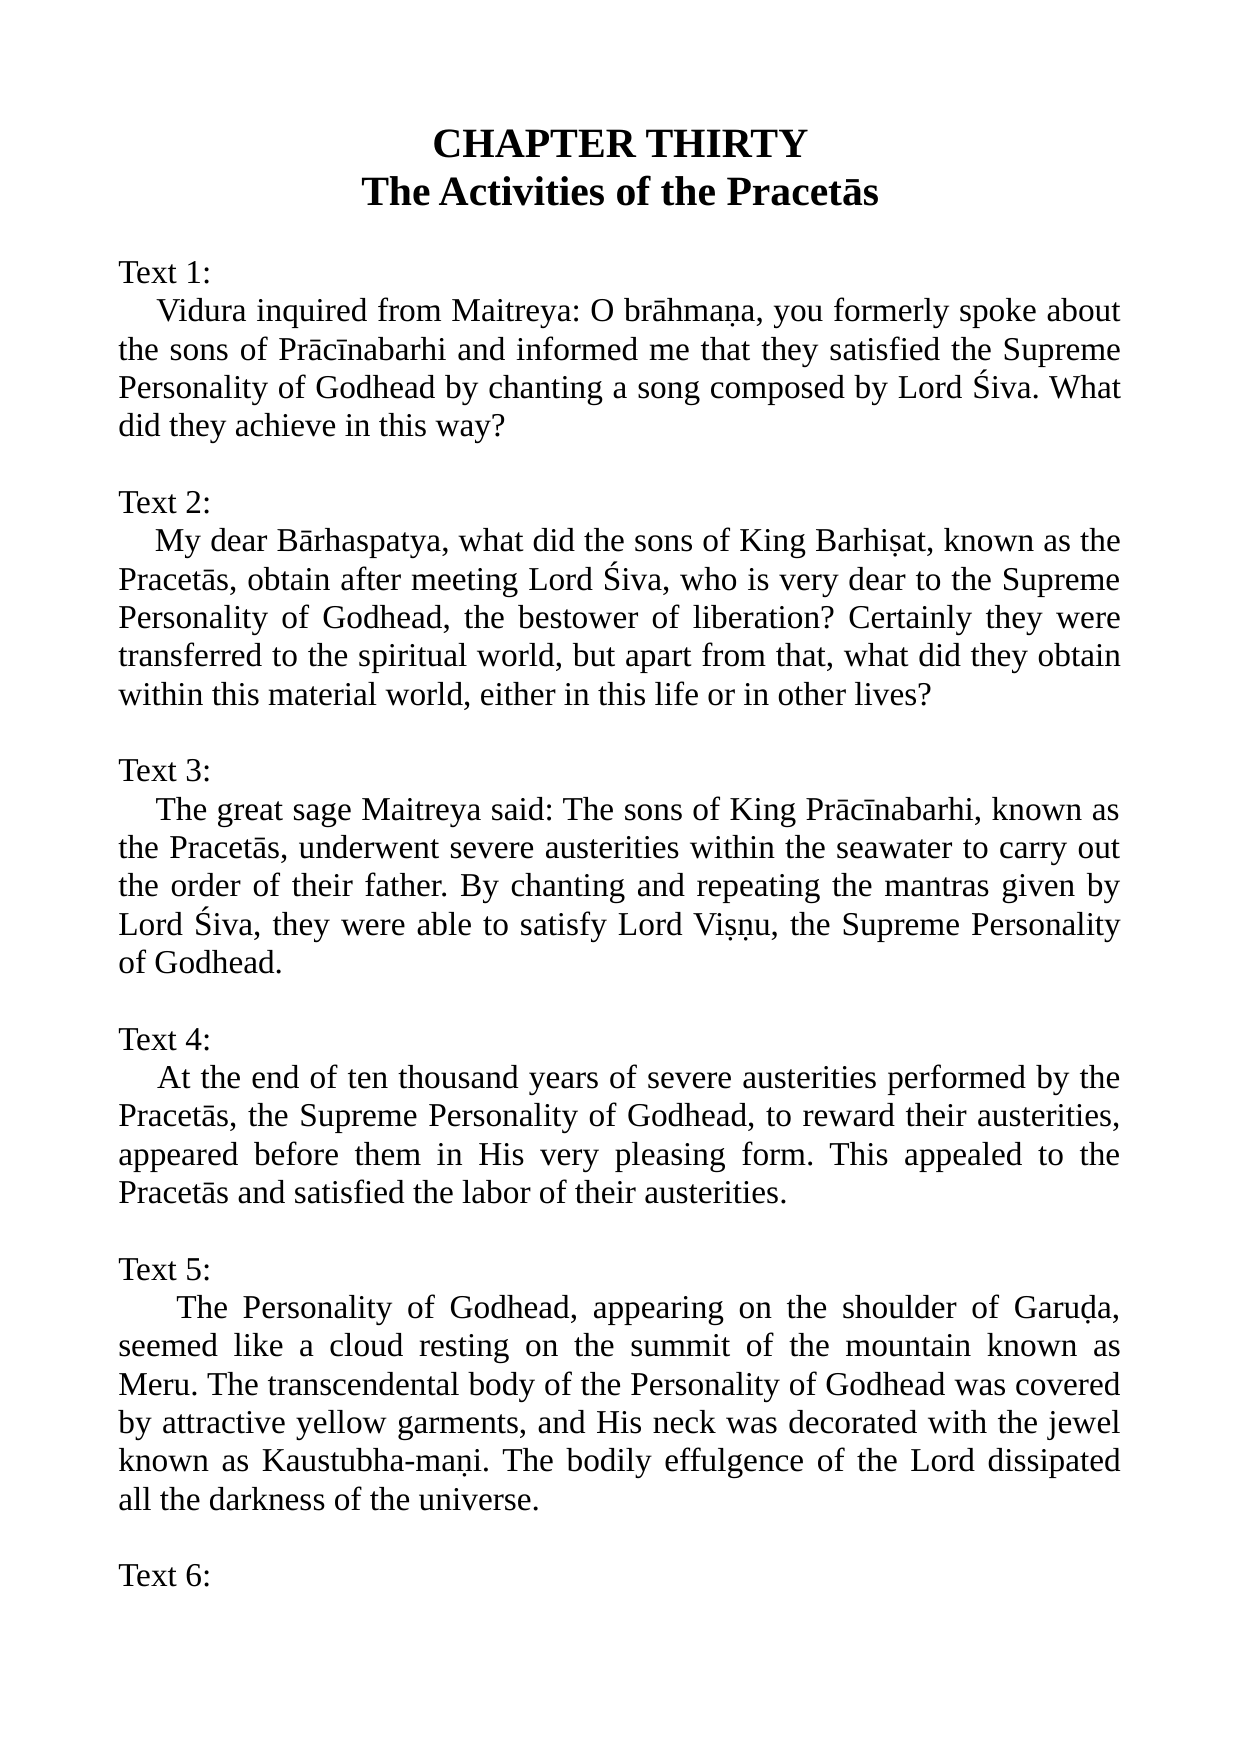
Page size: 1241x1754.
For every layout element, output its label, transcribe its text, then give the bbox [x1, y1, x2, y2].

text My dear Bārhaspatya, what did the sons of King Barhiṣat, known as the Pracetās, obtain after meeting Lord Śiva, who is very dear to the Supreme Personality of Godhead, the bestower of liberation? Certainly they were transferred to the spiritual world, but apart from that, what did they obtain within this material world, either in this life or in other lives? [118, 521, 1122, 712]
text Text 2: [118, 482, 1122, 521]
text Text 5: [118, 1249, 1122, 1287]
text Vidura inquired from Maitreya: O brāhmaṇa, you formerly spoke about the sons of Prācīnabarhi and informed me that they satisfied the Supreme Personality of Godhead by chanting a song composed by Lord Śiva. What did they achieve in this way? [118, 291, 1122, 444]
text Text 4: [118, 1019, 1122, 1057]
text Text 3: [118, 751, 1122, 789]
text The great sage Maitreya said: The sons of King Prācīnabarhi, known as the Pracetās, underwent severe austerities within the seawater to carry out the order of their father. By chanting and repeating the mantras given by Lord Śiva, they were able to satisfy Lord Viṣṇu, the Supreme Personality of Godhead. [118, 789, 1122, 981]
text Text 6: [118, 1556, 1122, 1594]
text At the end of ten thousand years of severe austerities performed by the Pracetās, the Supreme Personality of Godhead, to reward their austerities, appeared before them in His very pleasing form. This appealed to the Pracetās and satisfied the labor of their austerities. [118, 1057, 1122, 1211]
text The Personality of Godhead, appearing on the shoulder of Garuḍa, seemed like a cloud resting on the summit of the mountain known as Meru. The transcendental body of the Personality of Godhead was covered by attractive yellow garments, and His neck was decorated with the jewel known as Kaustubha-maṇi. The bodily effulgence of the Lord dissipated all the darkness of the universe. [118, 1287, 1122, 1517]
text CHAPTER THIRTY [118, 118, 1122, 166]
text The Activities of the Pracetās [118, 166, 1122, 214]
text Text 1: [118, 252, 1122, 291]
